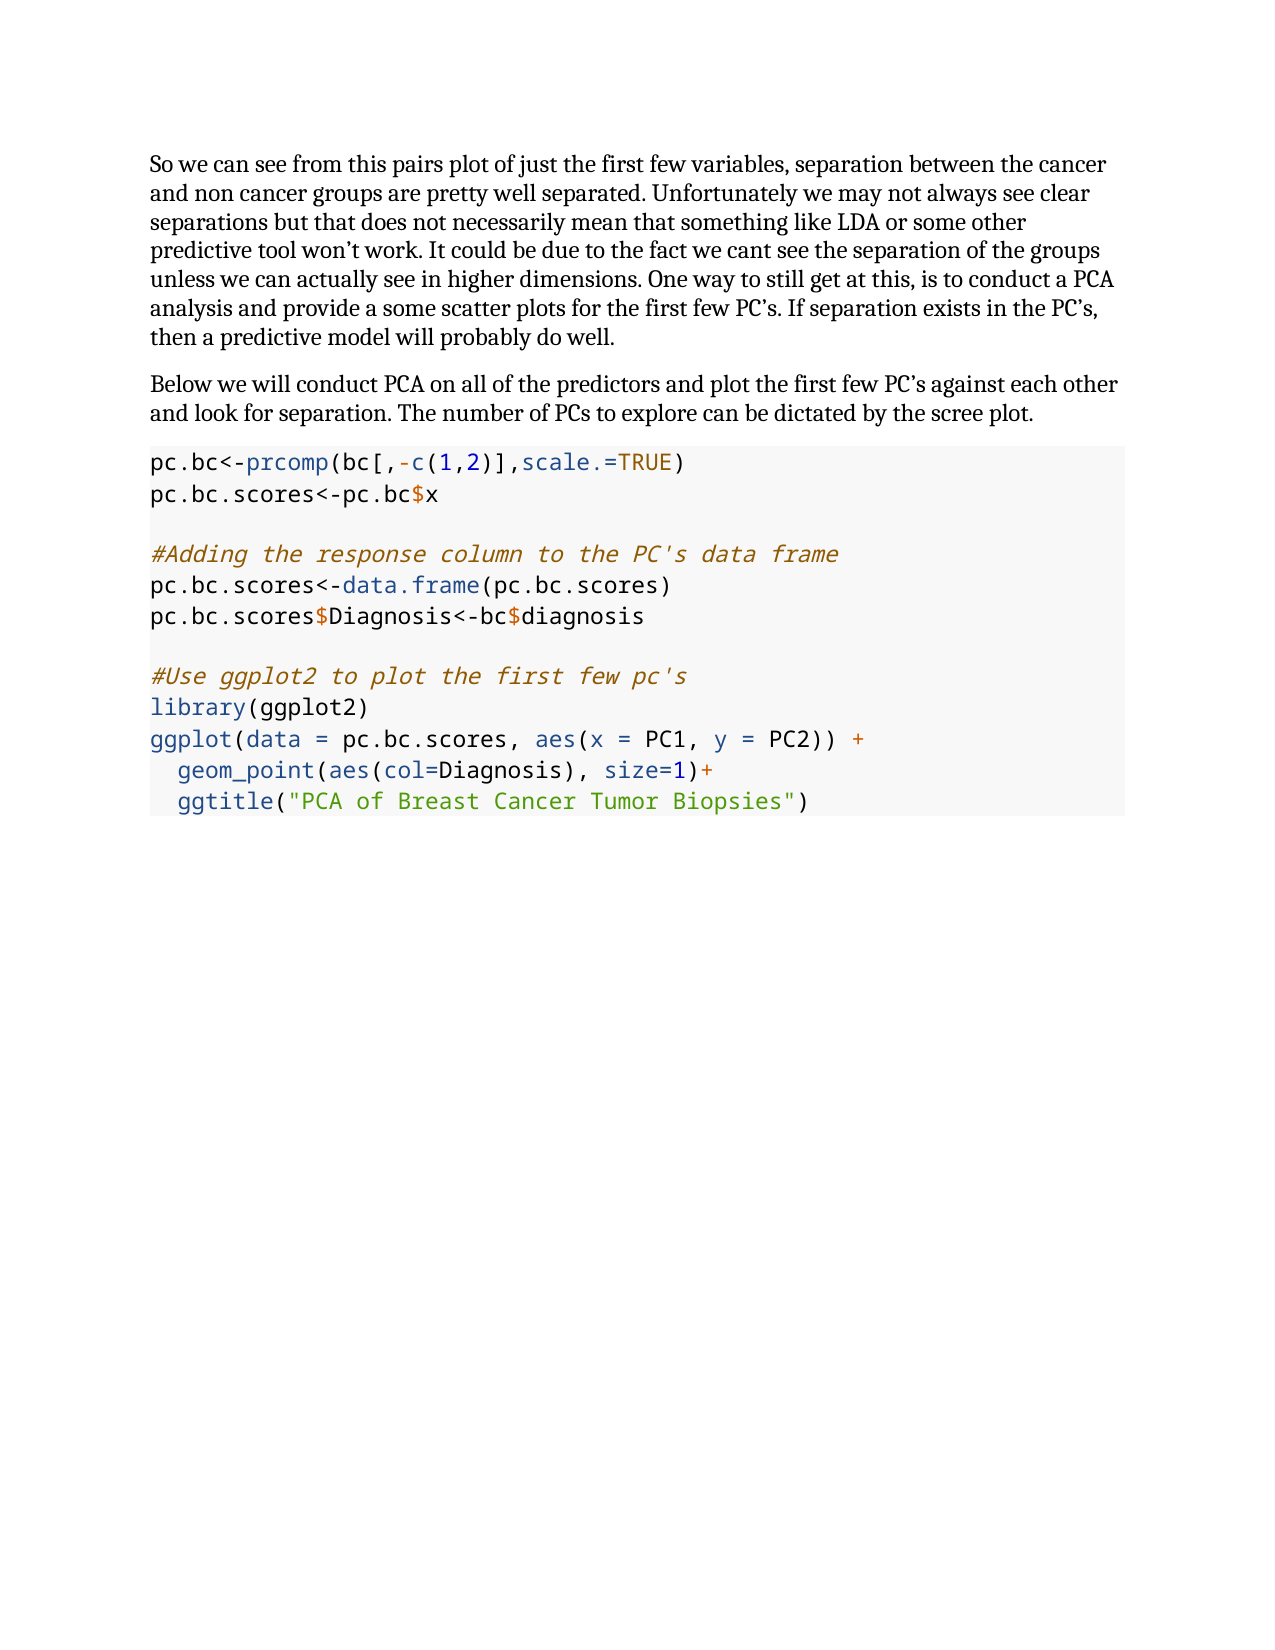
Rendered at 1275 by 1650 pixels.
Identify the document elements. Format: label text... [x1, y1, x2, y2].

text So we can see from this pairs plot of just the first few variables, separation between the cancer and non cancer groups are pretty well separated. Unfortunately we may not always see clear separations but that does not necessarily mean that something like LDA or some other predictive tool won’t work. It could be due to the fact we cant see the separation of the groups unless we can actually see in higher dimensions. One way to still get at this, is to conduct a PCA analysis and provide a some scatter plots for the first few PC’s. If separation exists in the PC’s, then a predictive model will probably do well. [150, 150, 1125, 351]
text pc.bc<-prcomp(bc[,-c(1,2)],scale.=TRUE) pc.bc.scores<-pc.bc$x #Adding the response column to the PC's data frame pc.bc.scores<-data.frame(pc.bc.scores) pc.bc.scores$Diagnosis<-bc$diagnosis #Use ggplot2 to plot the first few pc's library(ggplot2) ggplot(data = pc.bc.scores, aes(x = PC1, y = PC2)) + geom_point(aes(col=Diagnosis), size=1)+ ggtitle("PCA of Breast Cancer Tumor Biopsies") [150, 446, 1125, 816]
text Below we will conduct PCA on all of the predictors and plot the first few PC’s against each other and look for separation. The number of PCs to explore can be dictated by the scree plot. [150, 370, 1125, 427]
